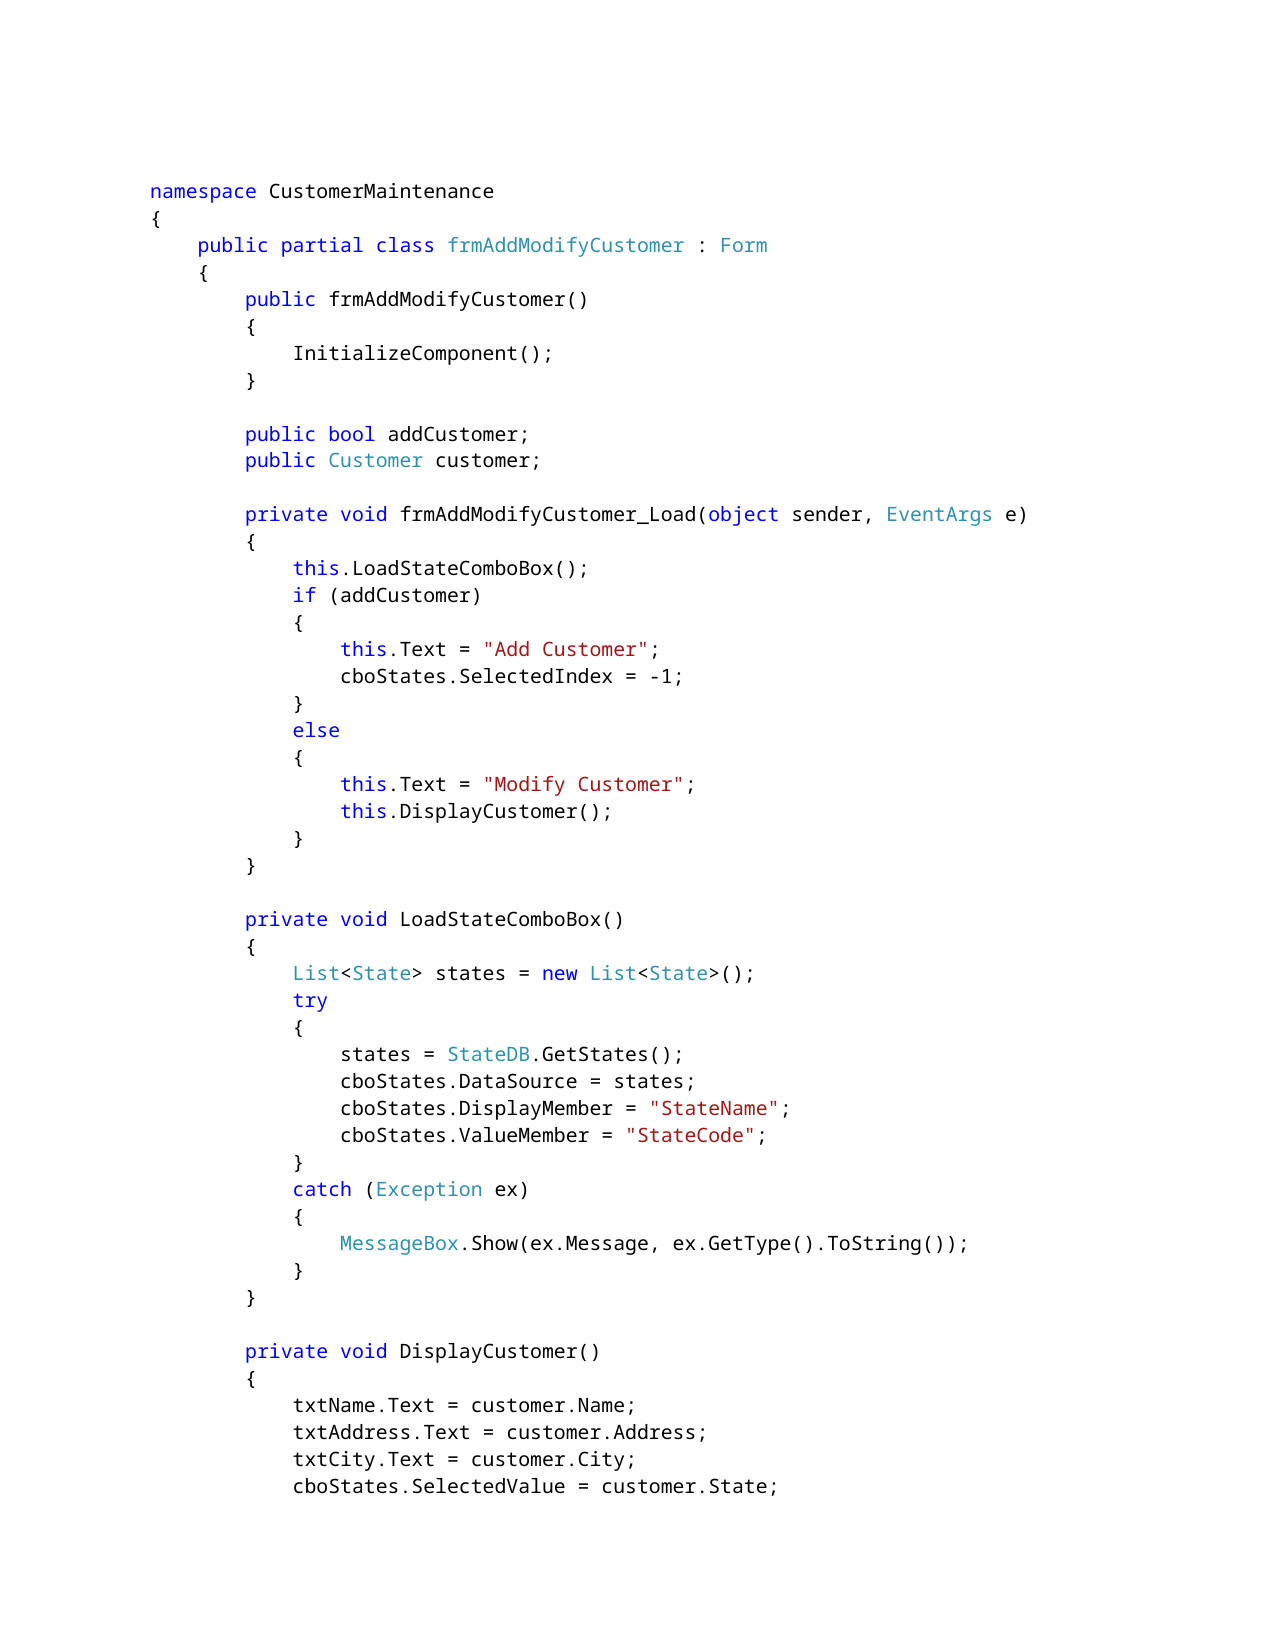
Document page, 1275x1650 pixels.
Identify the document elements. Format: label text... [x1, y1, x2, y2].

text { [150, 528, 1125, 555]
text MessageBox.Show(ex.Message, ex.GetType().ToString()); [150, 1229, 1125, 1256]
text txtAddress.Text = customer.Address; [150, 1418, 1125, 1445]
text { [150, 1364, 1125, 1391]
text { [150, 1202, 1125, 1229]
text this.DisplayCustomer(); [150, 797, 1125, 824]
text InitializeComponent(); [150, 339, 1125, 366]
text namespace CustomerMaintenance [150, 177, 1125, 204]
text } [150, 824, 1125, 851]
text cboStates.DataSource = states; [150, 1067, 1125, 1094]
text public Customer customer; [150, 447, 1125, 474]
text } [150, 366, 1125, 393]
text } [150, 689, 1125, 717]
text private void frmAddModifyCustomer_Load(object sender, EventArgs e) [150, 501, 1125, 528]
text cboStates.DisplayMember = "StateName"; [150, 1094, 1125, 1121]
text public frmAddModifyCustomer() [150, 285, 1125, 312]
text { [150, 1013, 1125, 1040]
text { [150, 932, 1125, 959]
text private void LoadStateComboBox() [150, 905, 1125, 932]
text else [150, 717, 1125, 743]
text public bool addCustomer; [150, 420, 1125, 447]
text this.Text = "Add Customer"; [150, 636, 1125, 663]
text catch (Exception ex) [150, 1175, 1125, 1202]
text private void DisplayCustomer() [150, 1337, 1125, 1364]
text } [150, 1256, 1125, 1283]
text if (addCustomer) [150, 582, 1125, 609]
text { [150, 204, 1125, 231]
text { [150, 609, 1125, 636]
text } [150, 1148, 1125, 1175]
text txtName.Text = customer.Name; [150, 1391, 1125, 1418]
text cboStates.ValueMember = "StateCode"; [150, 1121, 1125, 1148]
text txtCity.Text = customer.City; [150, 1445, 1125, 1472]
text } [150, 851, 1125, 878]
text List<State> states = new List<State>(); [150, 959, 1125, 986]
text } [150, 1283, 1125, 1310]
text { [150, 258, 1125, 285]
text states = StateDB.GetStates(); [150, 1040, 1125, 1067]
text public partial class frmAddModifyCustomer : Form [150, 231, 1125, 258]
text cboStates.SelectedValue = customer.State; [150, 1472, 1125, 1499]
text this.Text = "Modify Customer"; [150, 771, 1125, 797]
text this.LoadStateComboBox(); [150, 555, 1125, 582]
text { [150, 743, 1125, 771]
text { [150, 312, 1125, 339]
text cboStates.SelectedIndex = -1; [150, 663, 1125, 689]
text try [150, 986, 1125, 1013]
